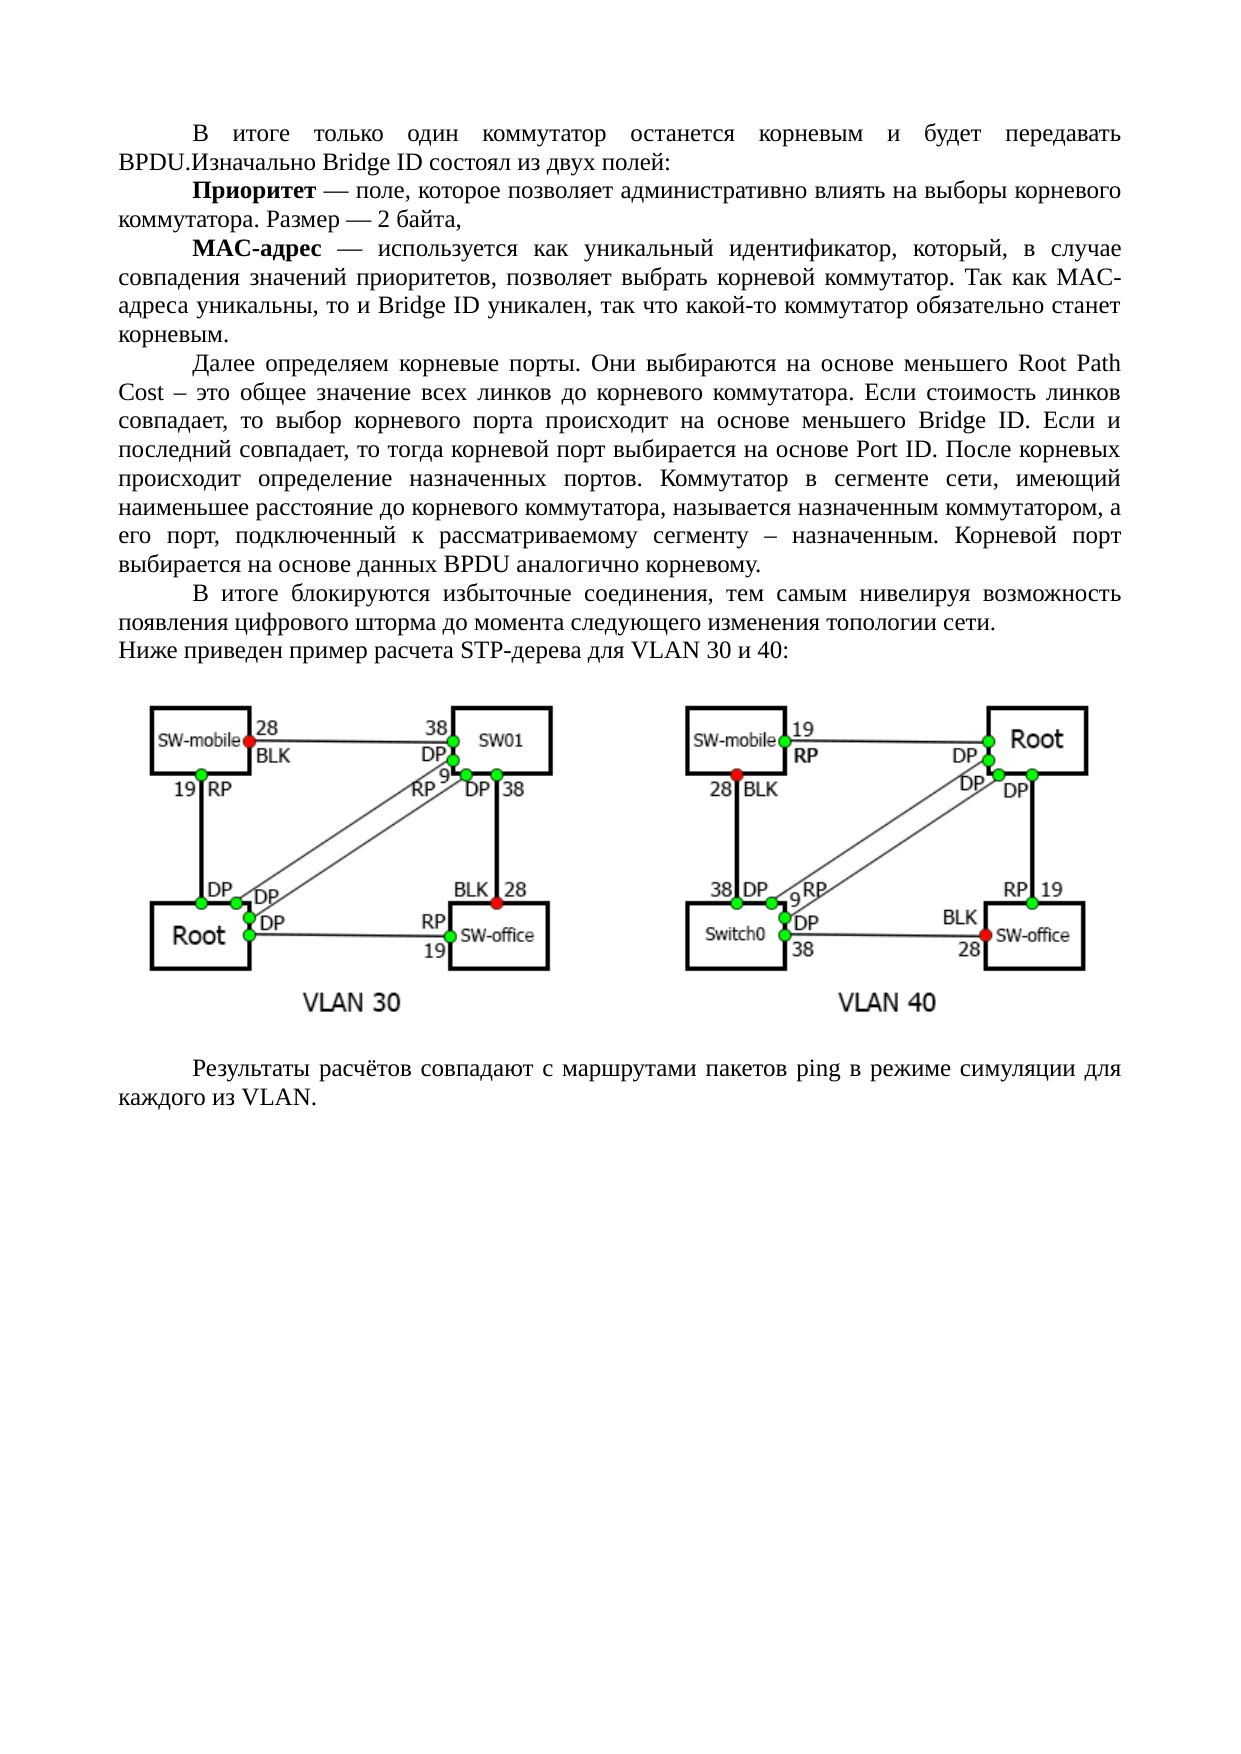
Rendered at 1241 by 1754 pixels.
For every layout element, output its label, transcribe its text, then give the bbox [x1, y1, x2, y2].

text Приоритет — поле, которое позволяет административно влиять на выборы корневого коммутатора. Размер — 2 байта, [118, 176, 1122, 233]
text MAC-адрес — используется как уникальный идентификатор, который, в случае совпадения значений приоритетов, позволяет выбрать корневой коммутатор. Так как MAC-адреса уникальны, то и Bridge ID уникален, так что какой-то коммутатор обязательно станет корневым. [118, 233, 1122, 348]
text Ниже приведен пример расчета STP-дерева для VLAN 30 и 40: [118, 636, 1122, 664]
text Результаты расчётов совпадают с маршрутами пакетов ping в режиме симуляции для каждого из VLAN. [118, 1053, 1122, 1111]
text Далее определяем корневые порты. Они выбираются на основе меньшего Root Path Cost – это общее значение всех линков до корневого коммутатора. Если стоимость линков совпадает, то выбор корневого порта происходит на основе меньшего Bridge ID. Если и последний совпадает, то тогда корневой порт выбирается на основе Port ID. После корневых происходит определение назначенных портов. Коммутатор в сегменте сети, имеющий наименьшее расстояние до корневого коммутатора, называется назначенным коммутатором, а его порт, подключенный к рассматриваемому сегменту – назначенным. Корневой порт выбирается на основе данных BPDU аналогично корневому. [118, 348, 1122, 578]
text В итоге только один коммутатор останется корневым и будет передавать BPDU.Изначально Bridge ID состоял из двух полей: [118, 118, 1122, 176]
text В итоге блокируются избыточные соединения, тем самым нивелируя возможность появления цифрового шторма до момента следующего изменения топологии сети. [118, 578, 1122, 636]
